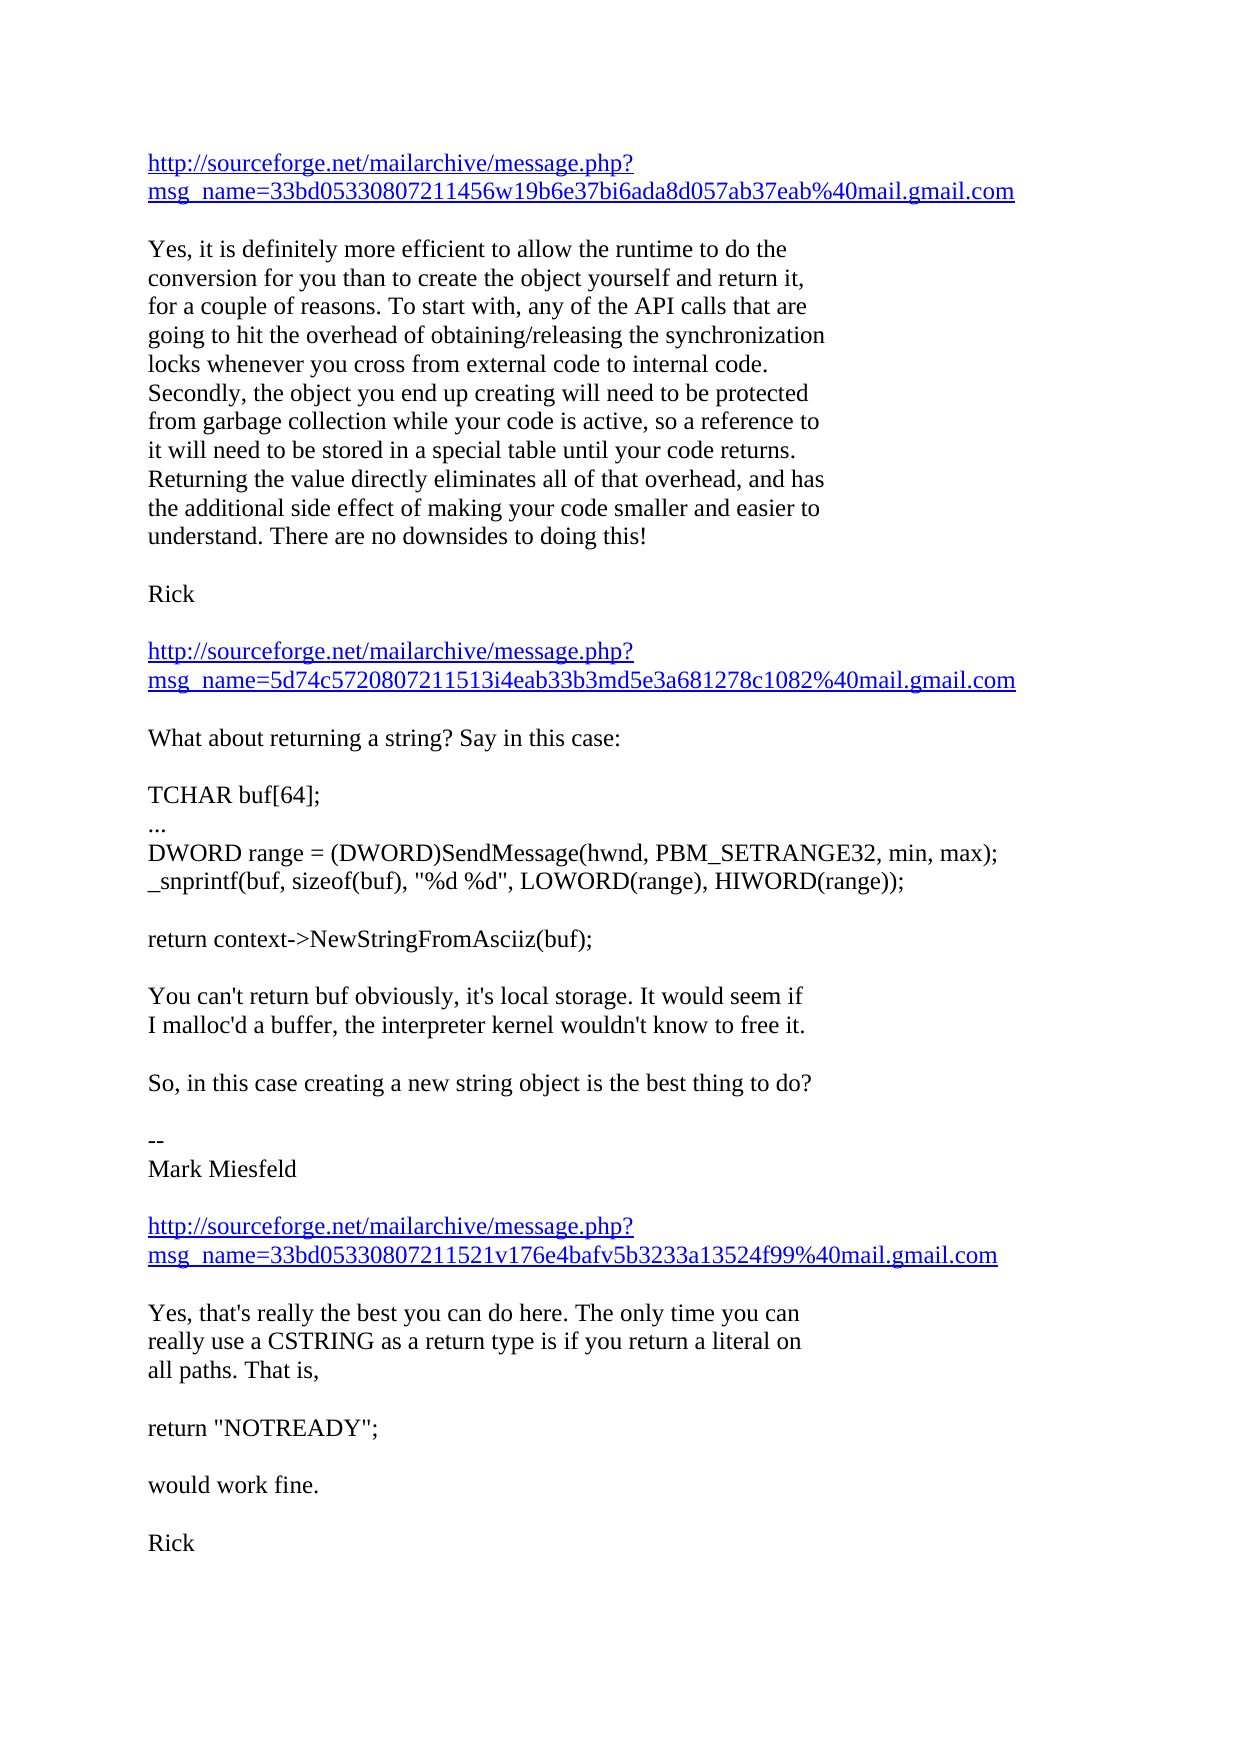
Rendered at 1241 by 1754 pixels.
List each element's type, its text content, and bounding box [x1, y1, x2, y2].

text http://sourceforge.net/mailarchive/message.php?msg_name=33bd05330807211521v176e4bafv5b3233a13524f99%40mail.gmail.com [148, 1211, 1093, 1269]
text Yes, it is definitely more efficient to allow the runtime to do the conversion for you than to create the object yourself and return it, for a couple of reasons. To start with, any of the API calls that are going to hit the overhead of obtaining/releasing the synchronization locks whenever you cross from external code to internal code. Secondly, the object you end up creating will need to be protected from garbage collection while your code is active, so a reference to it will need to be stored in a special table until your code returns. Returning the value directly eliminates all of that overhead, and has the additional side effect of making your code smaller and easier to understand. There are no downsides to doing this! Rick [148, 234, 1093, 608]
text http://sourceforge.net/mailarchive/message.php?msg_name=33bd05330807211456w19b6e37bi6ada8d057ab37eab%40mail.gmail.com [148, 148, 1093, 205]
text http://sourceforge.net/mailarchive/message.php?msg_name=5d74c5720807211513i4eab33b3md5e3a681278c1082%40mail.gmail.com [148, 636, 1093, 694]
text What about returning a string? Say in this case: TCHAR buf[64]; ... DWORD range = (DWORD)SendMessage(hwnd, PBM_SETRANGE32, min, max); _snprintf(buf, sizeof(buf), "%d %d", LOWORD(range), HIWORD(range)); return context->NewStringFromAsciiz(buf); You can't return buf obviously, it's local storage. It would seem if I malloc'd a buffer, the interpreter kernel wouldn't know to free it. So, in this case creating a new string object is the best thing to do? -- Mark Miesfeld [148, 723, 1093, 1183]
text Yes, that's really the best you can do here. The only time you can really use a CSTRING as a return type is if you return a literal on all paths. That is, return "NOTREADY"; would work fine. Rick [148, 1298, 1093, 1556]
